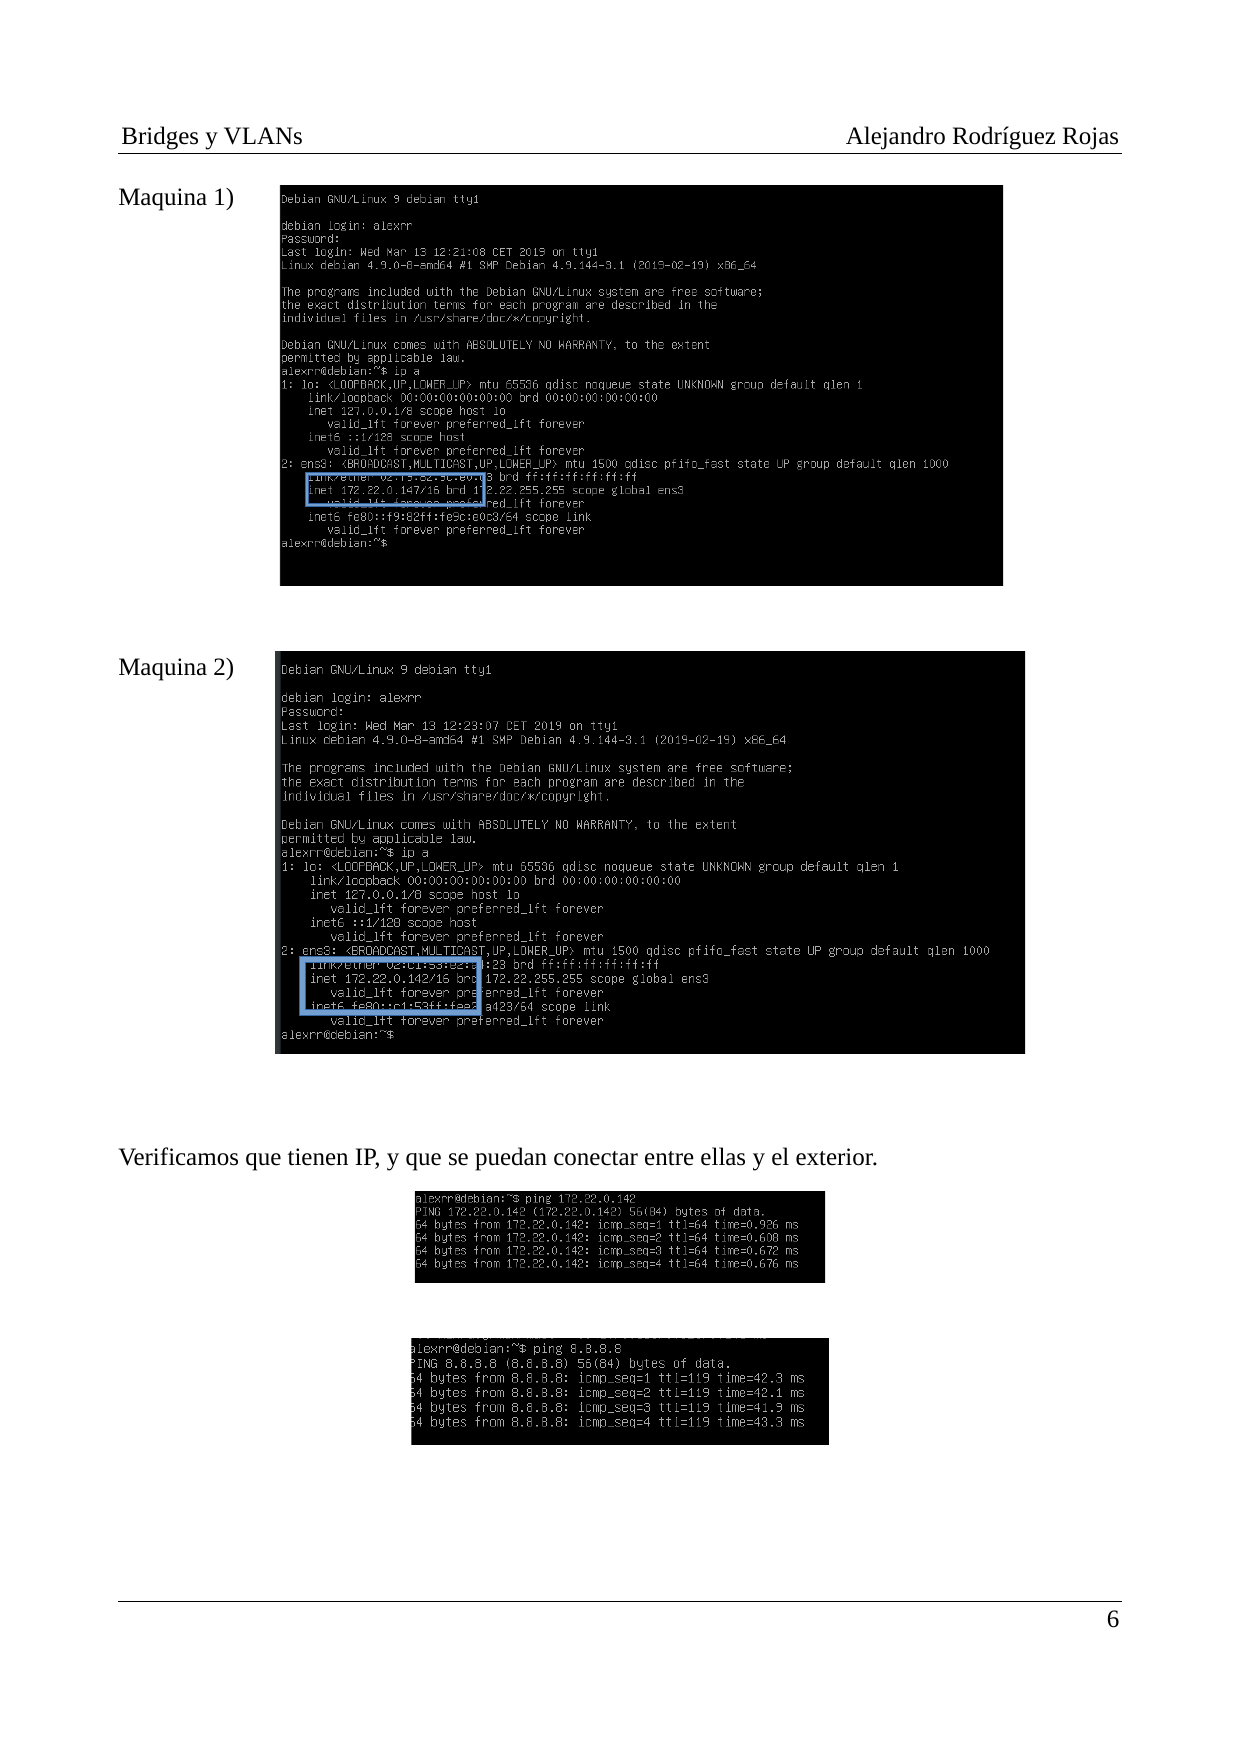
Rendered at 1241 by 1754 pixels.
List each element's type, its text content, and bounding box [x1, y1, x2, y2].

text Maquina 1) [118, 182, 1122, 211]
picture [668, 1217, 826, 1283]
text [379, 652, 1122, 680]
picture [275, 651, 379, 1054]
picture [279, 185, 330, 584]
picture [309, 476, 330, 503]
text Verificamos que tienen IP, y que se puedan conectar entre ellas y el exterior. [118, 1142, 1122, 1171]
text Maquina 2) [118, 652, 275, 680]
picture [306, 963, 379, 1009]
picture [656, 1418, 829, 1445]
